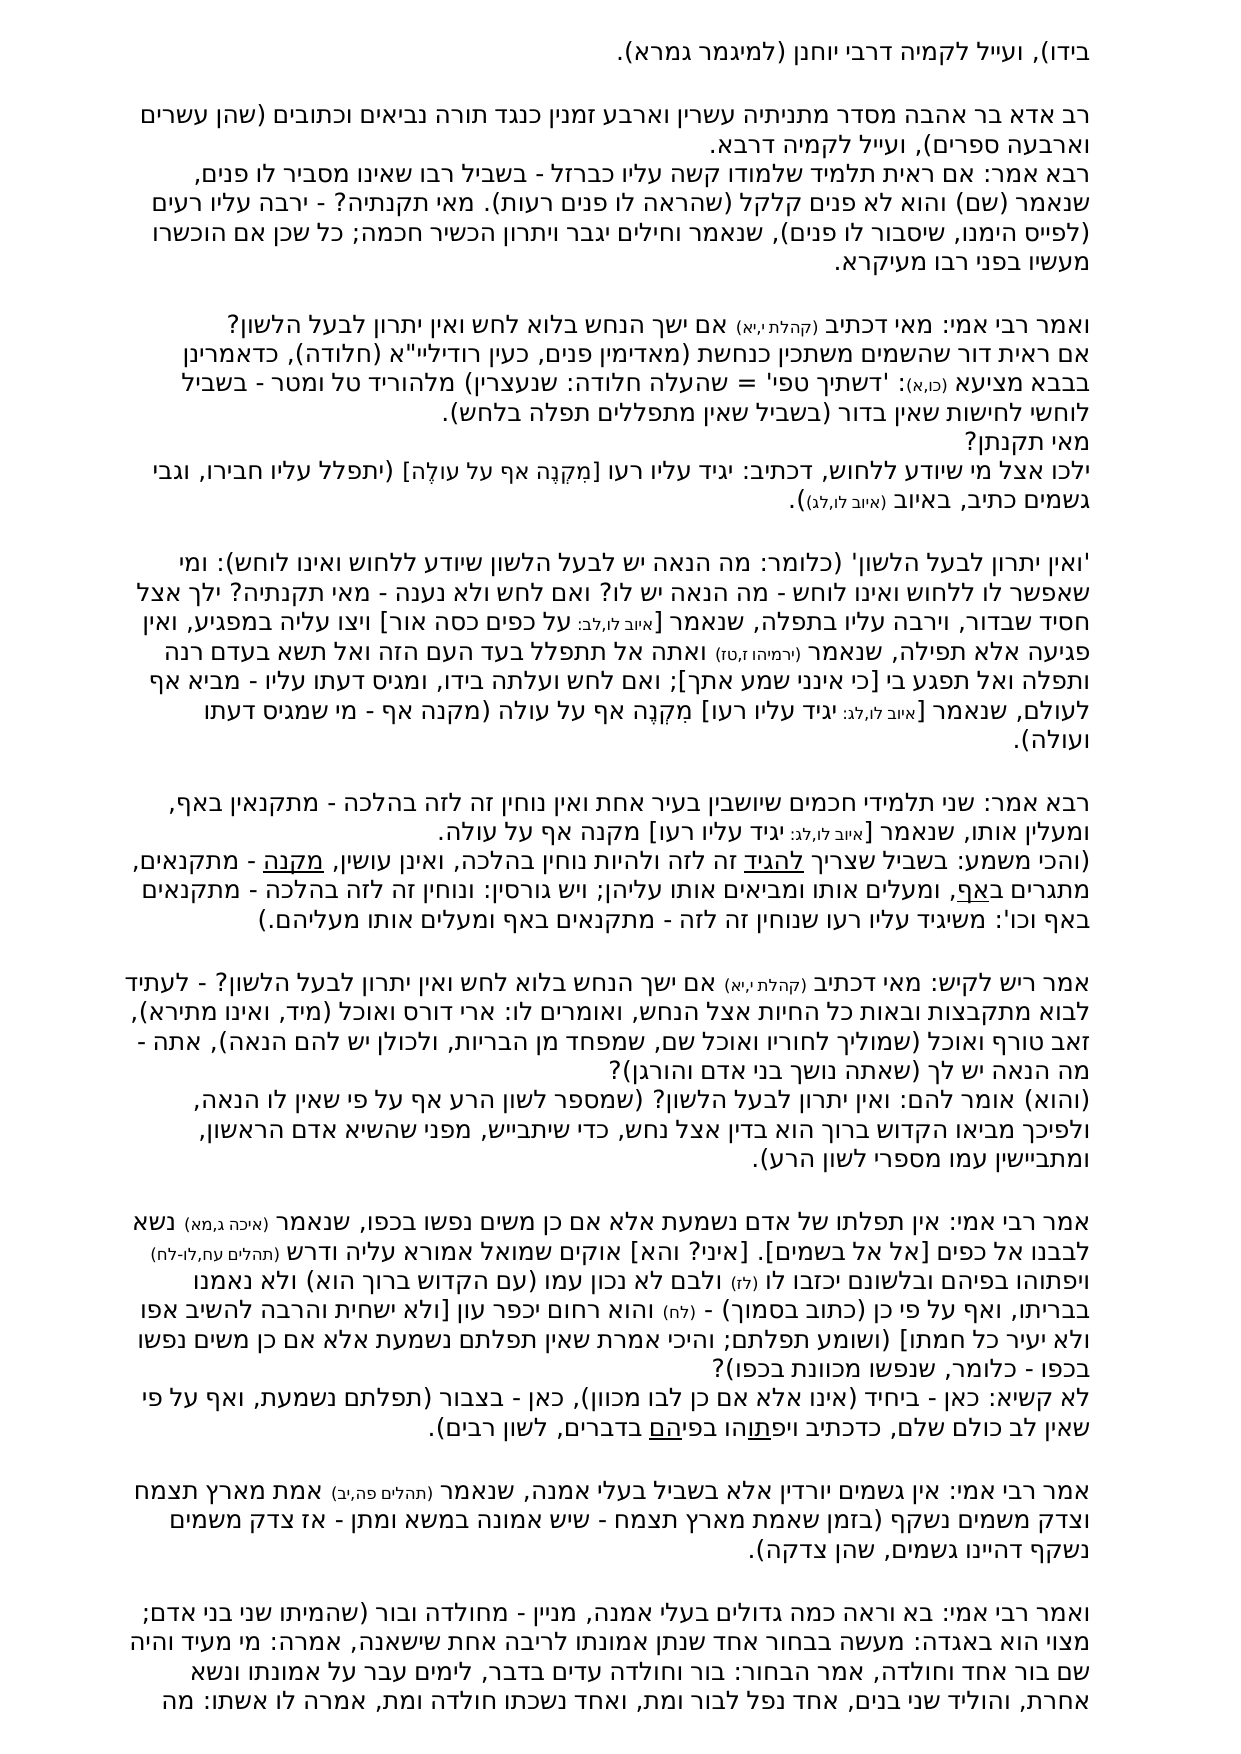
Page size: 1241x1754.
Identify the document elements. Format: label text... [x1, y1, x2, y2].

text מאי תקנתן? [120, 427, 1090, 456]
text 'ואין יתרון לבעל הלשון' (כלומר: מה הנאה יש לבעל הלשון שיודע ללחוש ואינו לוחש): ומי שאפשר לו ללחוש ואינו לוחש - מה הנאה יש לו? ואם לחש ולא נענה - מאי תקנתיה? ילך אצל חסיד שבדור, וירבה עליו בתפלה, שנאמר [איוב לו,לב: על כפים כסה אור] ויצו עליה במפגיע, ואין פגיעה אלא תפילה, שנאמר (ירמיהו ז,טז) ואתה אל תתפלל בעד העם הזה ואל תשא בעדם רנה ותפלה ואל תפגע בי [כי אינני שמע אתך]; ואם לחש ועלתה בידו, ומגיס דעתו עליו - מביא אף לעולם, שנאמר [איוב לו,לג: יגיד עליו רעו] מִקְנֶה אף על עולה (מקנה אף - מי שמגיס דעתו ועולה). [120, 549, 1090, 754]
text רב אדא בר אהבה מסדר מתניתיה עשרין וארבע זמנין כנגד תורה נביאים וכתובים (שהן עשרים וארבעה ספרים), ועייל לקמיה דרבא. [120, 101, 1090, 159]
text לא קשיא: כאן - ביחיד (אינו אלא אם כן לבו מכוון), כאן - בצבור (תפלתם נשמעת, ואף על פי שאין לב כולם שלם, כדכתיב ויפתוהו בפיהם בדברים, לשון רבים). [120, 1384, 1090, 1442]
text אמר רבי אמי: אין תפלתו של אדם נשמעת אלא אם כן משים נפשו בכפו, שנאמר (איכה ג,מא) נשא לבבנו אל כפים [אל אל בשמים]. [איני? והא] אוקים שמואל אמורא עליה ודרש (תהלים עח,לו-לח) ויפתוהו בפיהם ובלשונם יכזבו לו (לז) ולבם לא נכון עמו (עם הקדוש ברוך הוא) ולא נאמנו בבריתו, ואף על פי כן (כתוב בסמוך) - (לח) והוא רחום יכפר עון [ולא ישחית והרבה להשיב אפו ולא יעיר כל חמתו] (ושומע תפלתם; והיכי אמרת שאין תפלתם נשמעת אלא אם כן משים נפשו בכפו - כלומר, שנפשו מכוונת בכפו)? [120, 1207, 1090, 1384]
text אם ראית דור שהשמים משתכין כנחשת (מאדימין פנים, כעין רודיליי"א (חלודה), כדאמרינן בבבא מציעא (כו,א): 'דשתיך טפי' = שהעלה חלודה: שנעצרין) מלהוריד טל ומטר - בשביל לוחשי לחישות שאין בדור (בשביל שאין מתפללים תפלה בלחש). [120, 339, 1090, 427]
text ואמר רבי אמי: בא וראה כמה גדולים בעלי אמנה, מניין - מחולדה ובור (שהמיתו שני בני אדם; מצוי הוא באגדה: מעשה בבחור אחד שנתן אמונתו לריבה אחת שישאנה, אמרה: מי מעיד והיה שם בור אחד וחולדה, אמר הבחור: בור וחולדה עדים בדבר, לימים עבר על אמונתו ונשא אחרת, והוליד שני בנים, אחד נפל לבור ומת, ואחד נשכתו חולדה ומת, אמרה לו אשתו: מה [120, 1598, 1090, 1716]
text רבא אמר: שני תלמידי חכמים שיושבין בעיר אחת ואין נוחין זה לזה בהלכה - מתקנאין באף, ומעלין אותו, שנאמר [איוב לו,לג: יגיד עליו רעו] מקנה אף על עולה. [120, 788, 1090, 846]
text רבא אמר: אם ראית תלמיד שלמודו קשה עליו כברזל - בשביל רבו שאינו מסביר לו פנים, שנאמר (שם) והוא לא פנים קלקל (שהראה לו פנים רעות). מאי תקנתיה? - ירבה עליו רעים (לפייס הימנו, שיסבור לו פנים), שנאמר וחילים יגבר ויתרון הכשיר חכמה; כל שכן אם הוכשרו מעשיו בפני רבו מעיקרא. [120, 159, 1090, 276]
text (והכי משמע: בשביל שצריך להגיד זה לזה ולהיות נוחין בהלכה, ואינן עושין, מקנה - מתקנאים, מתגרים באף, ומעלים אותו ומביאים אותו עליהן; ויש גורסין: ונוחין זה לזה בהלכה - מתקנאים באף וכו': משיגיד עליו רעו שנוחין זה לזה - מתקנאים באף ומעלים אותו מעליהם.) [120, 846, 1090, 934]
text ואמר רבי אמי: מאי דכתיב (קהלת י,יא) אם ישך הנחש בלוא לחש ואין יתרון לבעל הלשון? [120, 310, 1090, 339]
text אמר רבי אמי: אין גשמים יורדין אלא בשביל בעלי אמנה, שנאמר (תהלים פה,יב) אמת מארץ תצמח וצדק משמים נשקף (בזמן שאמת מארץ תצמח - שיש אמונה במשא ומתן - אז צדק משמים נשקף דהיינו גשמים, שהן צדקה). [120, 1476, 1090, 1564]
text ילכו אצל מי שיודע ללחוש, דכתיב: יגיד עליו רעו [מִקְנֶה אף על עולֶה] (יתפלל עליו חבירו, וגבי גשמים כתיב, באיוב (איוב לו,לג)). [120, 456, 1090, 515]
text בידו), ועייל לקמיה דרבי יוחנן (למיגמר גמרא). [120, 37, 1090, 67]
text (והוא) אומר להם: ואין יתרון לבעל הלשון? (שמספר לשון הרע אף על פי שאין לו הנאה, ולפיכך מביאו הקדוש ברוך הוא בדין אצל נחש, כדי שיתבייש, מפני שהשיא אדם הראשון, ומתביישין עמו מספרי לשון הרע). [120, 1086, 1090, 1173]
text אמר ריש לקיש: מאי דכתיב (קהלת י,יא) אם ישך הנחש בלוא לחש ואין יתרון לבעל הלשון? - לעתיד לבוא מתקבצות ובאות כל החיות אצל הנחש, ואומרים לו: ארי דורס ואוכל (מיד, ואינו מתירא), זאב טורף ואוכל (שמוליך לחוריו ואוכל שם, שמפחד מן הבריות, ולכולן יש להם הנאה), אתה - מה הנאה יש לך (שאתה נושך בני אדם והורגן)? [120, 968, 1090, 1086]
